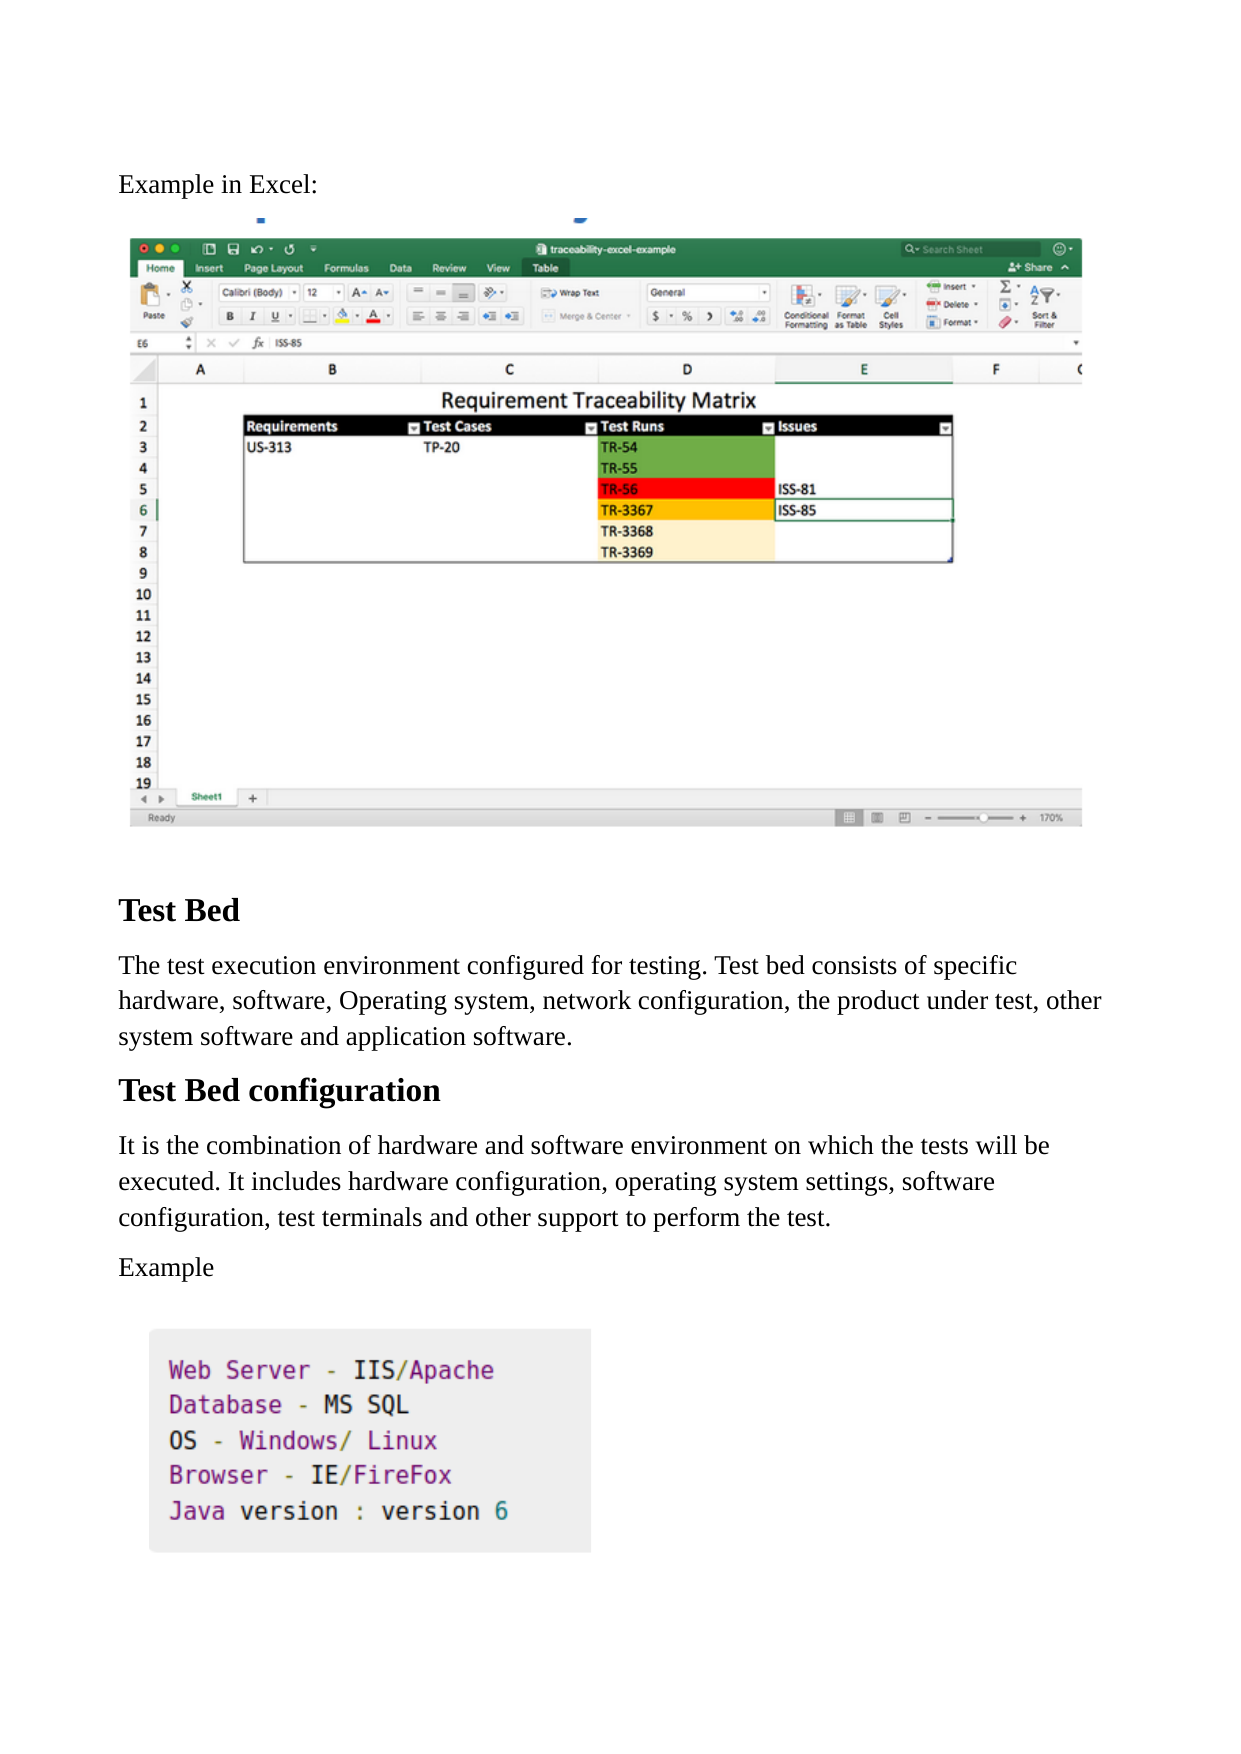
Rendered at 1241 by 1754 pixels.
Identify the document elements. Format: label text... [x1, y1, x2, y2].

text Example [118, 1251, 1122, 1282]
picture [118, 218, 1123, 839]
text It is the combination of hardware and software environment on which the tests will be executed. It includes hardware configuration, operating system settings, software configuration, test terminals and other support to perform the test. [118, 1129, 1122, 1232]
text Test Bed configuration [118, 1071, 1122, 1109]
text The test execution environment configured for testing. Test bed consists of specific hardware, software, Operating system, network configuration, the product under test, other system software and application software. [118, 949, 1122, 1051]
text Example in Excel: [118, 168, 1122, 199]
picture [149, 1326, 592, 1556]
text Test Bed [118, 890, 1122, 928]
